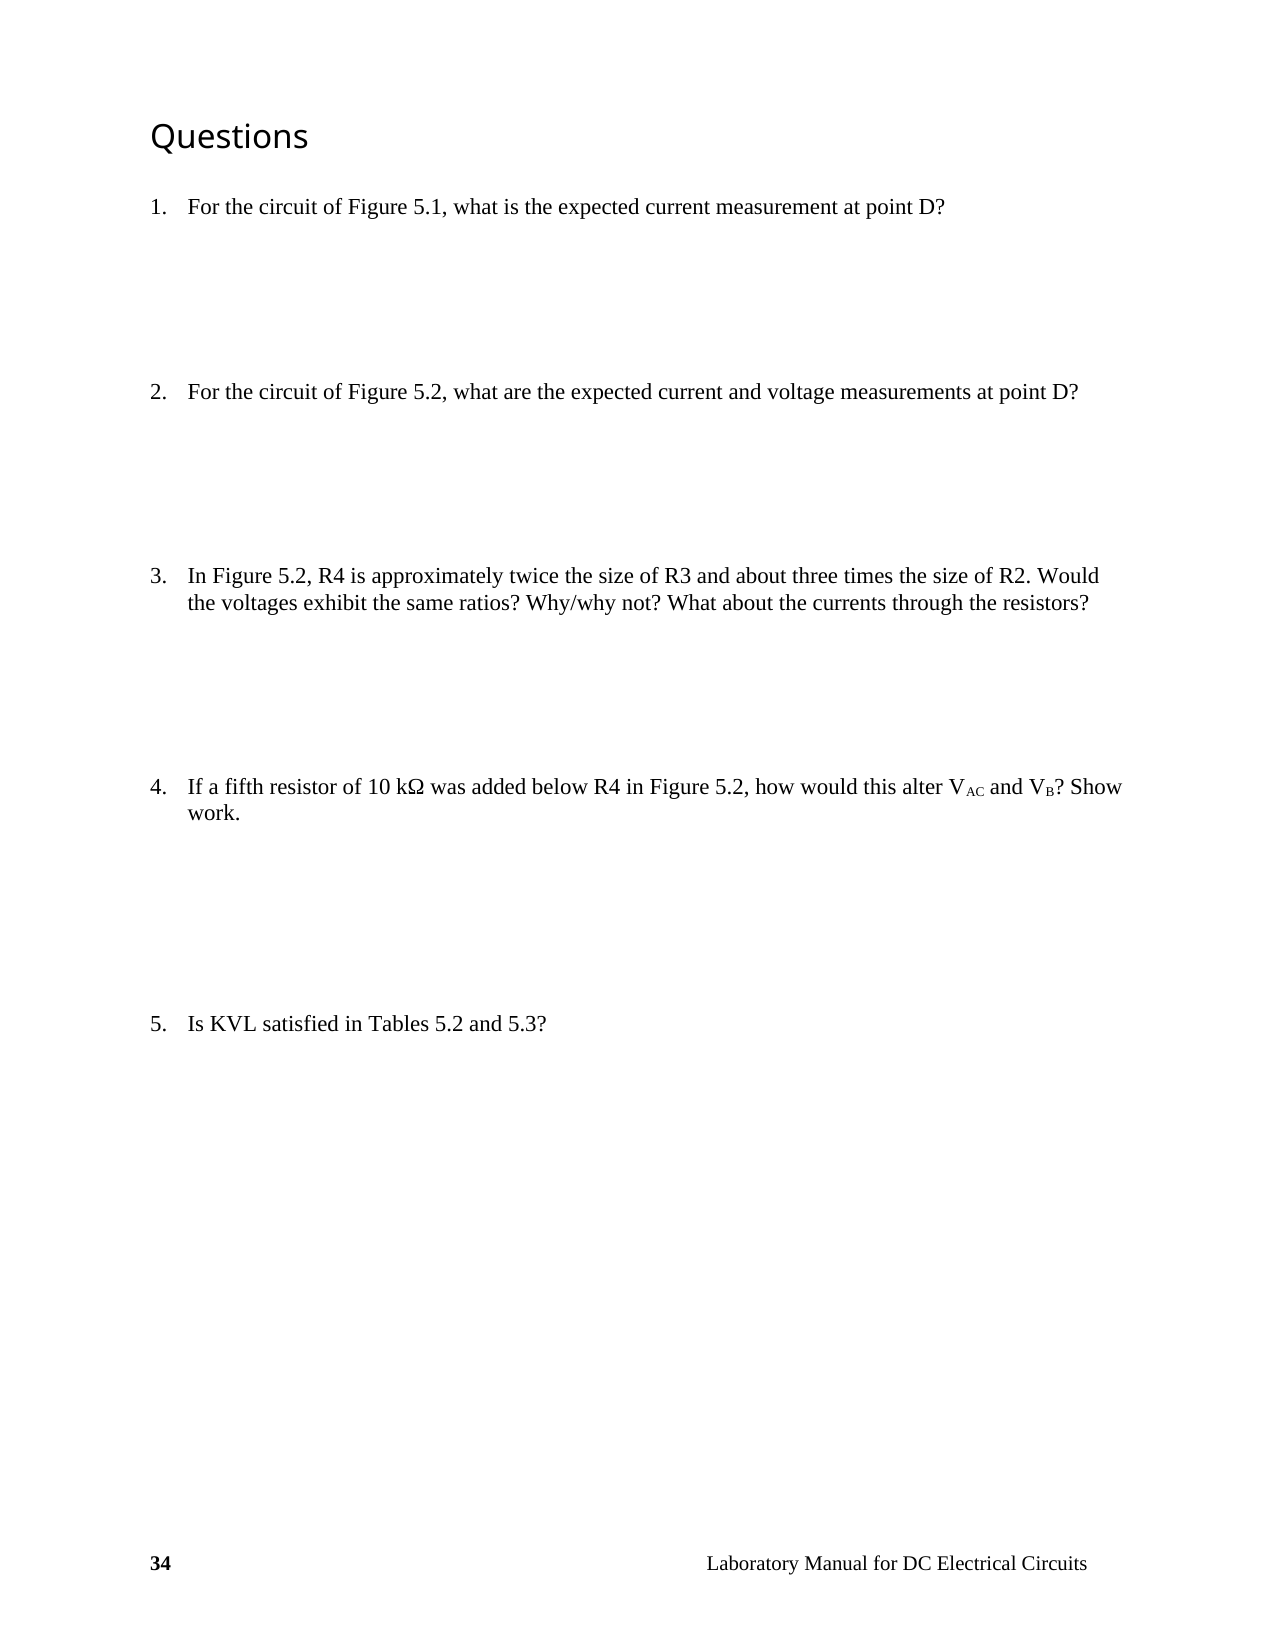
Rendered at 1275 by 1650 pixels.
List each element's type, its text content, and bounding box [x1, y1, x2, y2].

list For the circuit of Figure 5.2, what are the expected current and voltage measurements at point D? [150, 378, 1125, 404]
list For the circuit of Figure 5.1, what is the expected current measurement at point D? [150, 193, 1125, 220]
subtitle Questions [150, 112, 1125, 158]
list In Figure 5.2, R4 is approximately twice the size of R3 and about three times the size of R2. Would the voltages exhibit the same ratios? Why/why not? What about the currents through the resistors? [150, 562, 1125, 615]
list If a fifth resistor of 10 kΩ was added below R4 in Figure 5.2, how would this alter VAC and VB? Show work. [150, 773, 1125, 826]
list Is KVL satisfied in Tables 5.2 and 5.3? [150, 1010, 1125, 1037]
